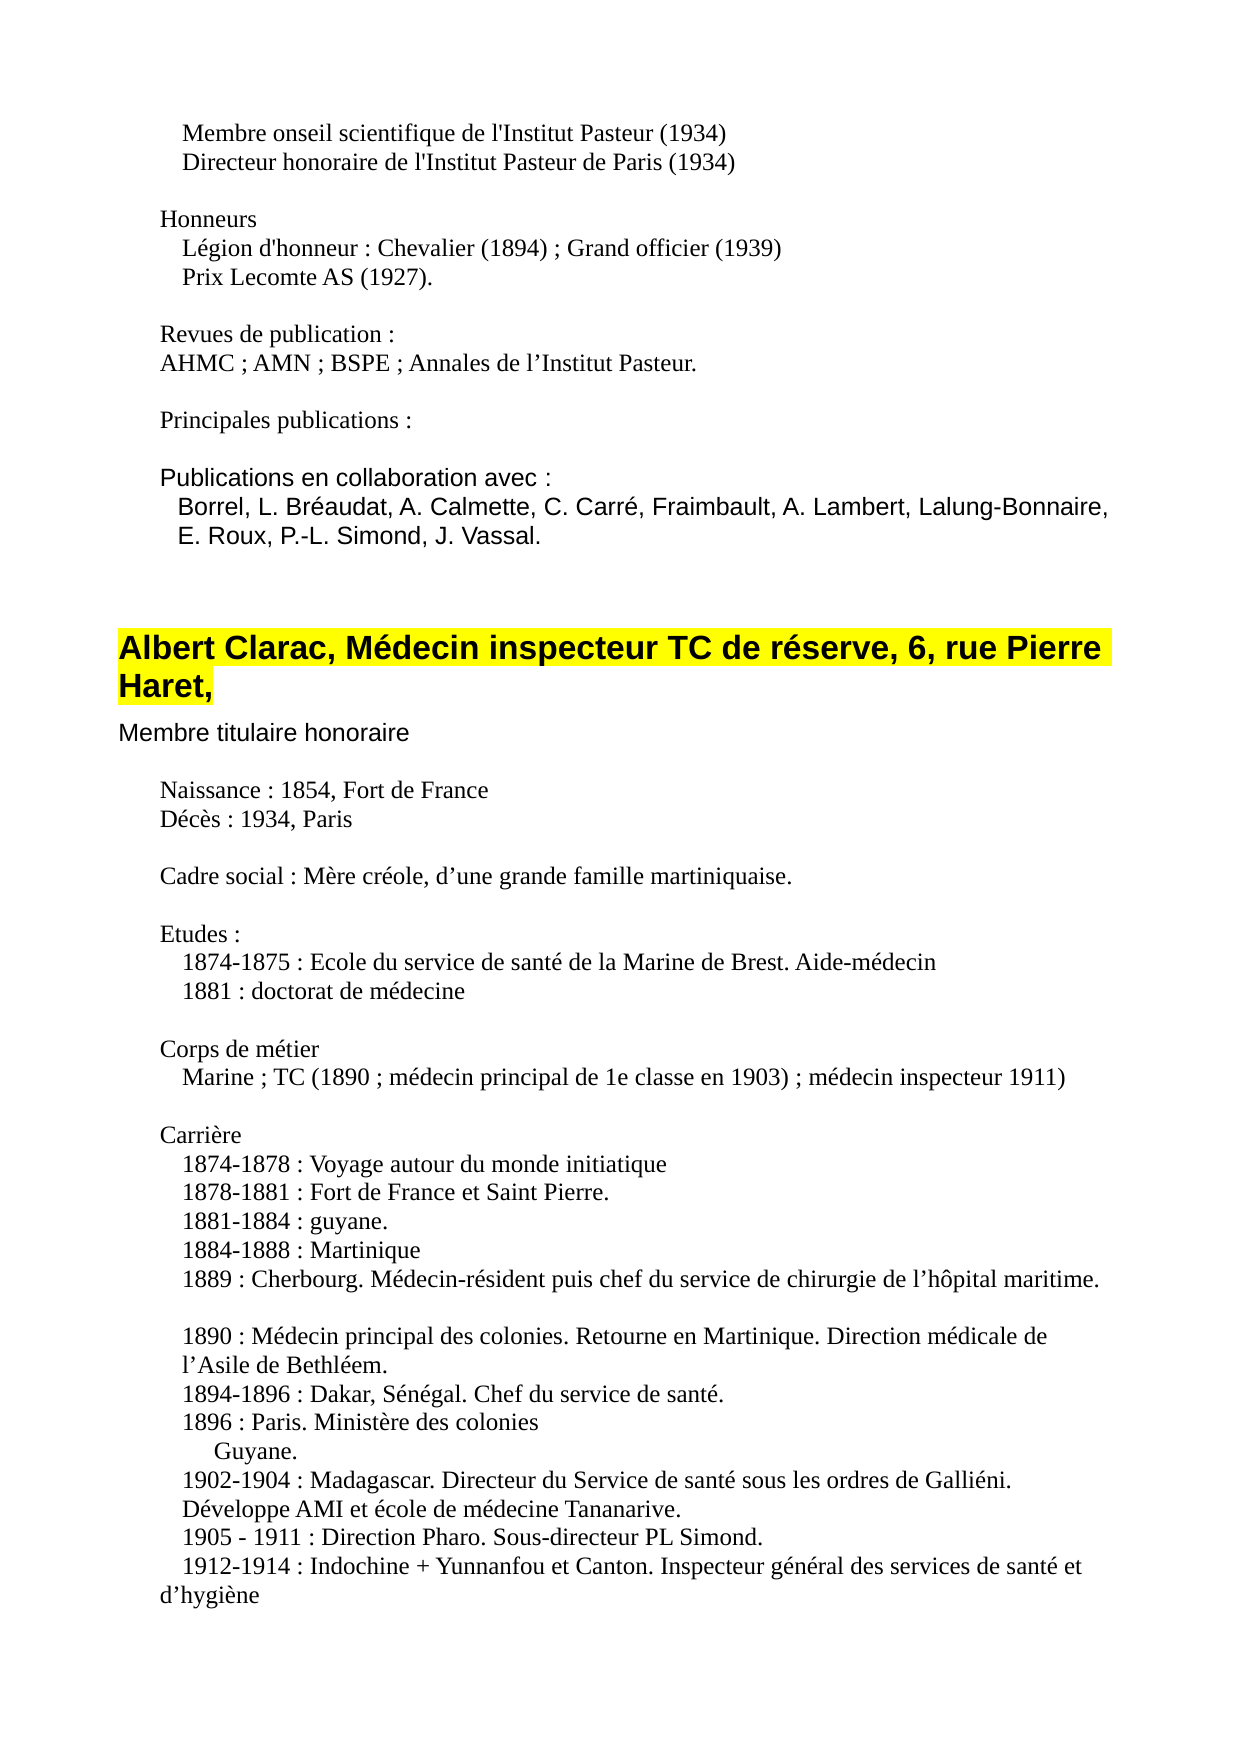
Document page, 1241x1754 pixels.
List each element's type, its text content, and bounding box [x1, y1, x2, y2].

text Corps de métier [159, 1034, 1122, 1062]
text Cadre social : Mère créole, d’une grande famille martiniquaise. [159, 861, 1122, 890]
text 1881 : doctorat de médecine [159, 976, 1122, 1005]
text Légion d'honneur : Chevalier (1894) ; Grand officier (1939) [159, 233, 1122, 262]
text Naissance : 1854, Fort de France [159, 775, 1122, 804]
text 1902-1904 : Madagascar. Directeur du Service de santé sous les ordres de Galliéni. Développe AMI et école de médecine Tananarive. [159, 1465, 1122, 1522]
text 1889 : Cherbourg. Médecin-résident puis chef du service de chirurgie de l’hôpital maritime. [159, 1264, 1122, 1321]
text Borrel, L. Bréaudat, A. Calmette, C. Carré, Fraimbault, A. Lambert, Lalung-Bonnaire, E. Roux, P.-L. Simond, J. Vassal. [118, 492, 1122, 549]
text 1890 : Médecin principal des colonies. Retourne en Martinique. Direction médicale de l’Asile de Bethléem. [159, 1321, 1122, 1379]
text 1894-1896 : Dakar, Sénégal. Chef du service de santé. [159, 1379, 1122, 1407]
text Etudes : [159, 919, 1122, 947]
text Publications en collaboration avec : [159, 463, 1122, 492]
text Membre onseil scientifique de l'Institut Pasteur (1934) [159, 118, 1122, 147]
text 1912-1914 : Indochine + Yunnanfou et Canton. Inspecteur général des services de santé et d’hygiène [159, 1551, 1122, 1609]
text Directeur honoraire de l'Institut Pasteur de Paris (1934) [159, 147, 1122, 176]
subtitle Albert Clarac, Médecin inspecteur TC de réserve, 6, rue Pierre Haret, [213, 628, 1122, 705]
text Décès : 1934, Paris [159, 804, 1122, 832]
text 1896 : Paris. Ministère des colonies [159, 1407, 1122, 1436]
text Guyane. [159, 1436, 1122, 1465]
text Principales publications : [159, 406, 1122, 434]
text Prix Lecomte AS (1927). [159, 262, 1122, 291]
text Honneurs [159, 204, 1122, 233]
text 1874-1875 : Ecole du service de santé de la Marine de Brest. Aide-médecin [159, 947, 1122, 976]
text 1884-1888 : Martinique [159, 1235, 1122, 1264]
text 1874-1878 : Voyage autour du monde initiatique [159, 1149, 1122, 1177]
text Carrière [159, 1120, 1122, 1149]
text 1881-1884 : guyane. [159, 1206, 1122, 1235]
text Membre titulaire honoraire [118, 717, 1122, 746]
text Revues de publication : [159, 319, 1122, 348]
text Marine ; TC (1890 ; médecin principal de 1e classe en 1903) ; médecin inspecteur 1911) [159, 1062, 1122, 1091]
text 1905 - 1911 : Direction Pharo. Sous-directeur PL Simond. [159, 1522, 1122, 1551]
text 1878-1881 : Fort de France et Saint Pierre. [159, 1177, 1122, 1206]
text AHMC ; AMN ; BSPE ; Annales de l’Institut Pasteur. [159, 348, 1122, 377]
